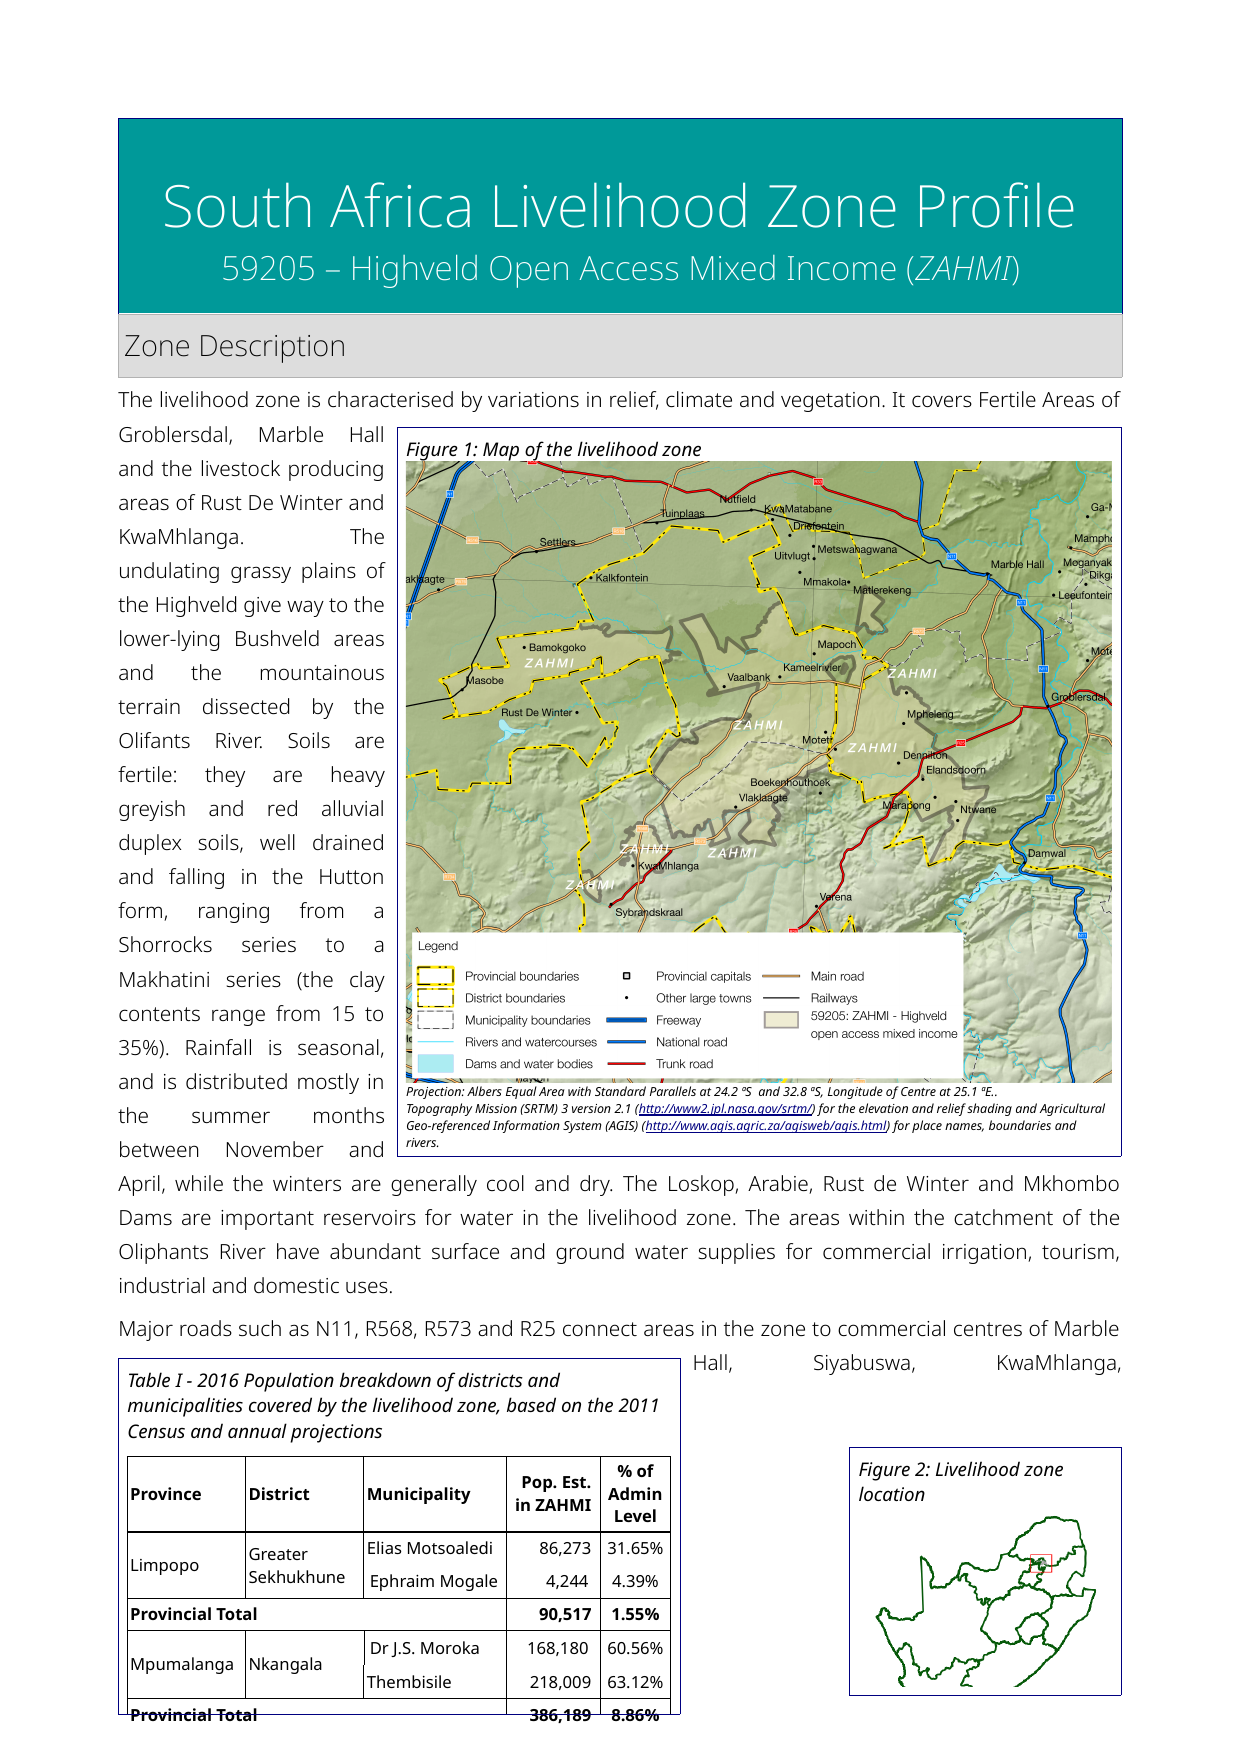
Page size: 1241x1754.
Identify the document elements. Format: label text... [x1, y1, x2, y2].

table_cell Limpopo [128, 1533, 245, 1598]
text Major roads such as N11, R568, R573 and R25 connect areas in the zone to commercial centres of Marble Hall, Siyabuswa, KwaMhlanga, Bronkhorstspruit, Groblersdal, eMalahleni and Middelburg. The livelihood zone is only 70-130 km away from Pretoria (via the Moloto Road) [850, 1448, 1121, 1695]
picture [868, 1507, 1103, 1687]
table_cell 218,009 [507, 1665, 600, 1698]
table_cell 63.12% [601, 1665, 670, 1698]
text Table I - 2016 Population breakdown of districts and municipalities covered by the livelihood zone, based on the 2011 Census and annual projections [127, 1367, 671, 1444]
picture [405, 461, 1112, 1083]
table_cell Provincial Total [128, 1599, 506, 1630]
text Sources of data: Open Street Map, Highways (http://wiki.openstreetmap.org/wiki/Planet.osm) for the road lines, Shuttle Radar Topography Mission (SRTM) 3 version 2.1 (http://www2.jpl.nasa.gov/srtm/) for the elevation and relief shading and Agricultural Geo-referenced Information System (AGIS) (http://www.agis.agric.za/agisweb/agis.html) for place names, boundaries and rivers. [406, 1100, 1112, 1147]
table_header South Africa Livelihood Zone Profile 59205 – Highveld Open Access Mixed Income (ZAHMI) [119, 119, 1122, 313]
table_cell 8.86% [601, 1699, 670, 1714]
table_cell 386,189 [507, 1699, 600, 1714]
table_cell Greater Sekhukhune [246, 1533, 363, 1598]
text Projection: Albers Equal Area with Standard Parallels at 24.2 ªS and 32.8 ªS, Longitude of Centre at 25.1 ªE.. [406, 1083, 1112, 1100]
table_header Province [128, 1457, 245, 1531]
table_header Zone Description [119, 315, 1122, 377]
table_header District [246, 1457, 363, 1531]
table_cell 90,517 [507, 1599, 600, 1630]
table_cell Provincial Total [128, 1699, 506, 1714]
text The livelihood zone is characterised by variations in relief, climate and vegetation. It covers Fertile Areas of Groblersdal, Marble Hall and the livestock producing areas of Rust De Winter and KwaMhlanga. The undulating grassy plains of the Highveld give way to the lower-lying Bushveld areas and the mountainous terrain dissected by the Olifants River. Soils are fertile: they are heavy greyish and red alluvial duplex soils, well drained and falling in the Hutton form, ranging from a Shorrocks series to a Makhatini series (the clay contents range from 15 to 35%). Rainfall is seasonal, and is distributed mostly in the summer months between November and April, while the winters are generally cool and dry. The Loskop, Arabie, Rust de Winter and Mkhombo Dams are important reservoirs for water in the livelihood zone. The areas within the catchment of the Oliphants River have abundant surface and ground water supplies for commercial irrigation, tourism, industrial and domestic uses. [118, 386, 1122, 1300]
table_cell 60.56% [601, 1631, 670, 1665]
table_cell 31.65% [601, 1533, 670, 1563]
text Figure 2: Livelihood zone location [858, 1456, 1112, 1507]
text Major roads such as N11, R568, R573 and R25 connect areas in the zone to commercial centres of Marble Hall, Siyabuswa, KwaMhlanga, Bronkhorstspruit, Groblersdal, eMalahleni and Middelburg. The livelihood zone is only 70-130 km away from Pretoria (via the Moloto Road) [119, 1359, 680, 1714]
table_cell 4.39% [601, 1564, 670, 1598]
table_cell 86,273 [507, 1533, 600, 1563]
table_cell Thembisile [364, 1665, 506, 1698]
table_header Municipality [364, 1457, 506, 1531]
table_cell Ephraim Mogale [364, 1564, 506, 1598]
table_header % of Admin Level [601, 1457, 670, 1531]
table_cell 168,180 [507, 1631, 600, 1665]
table_header Pop. Est. in ZAHMI [507, 1457, 600, 1531]
table_cell Elias Motsoaledi [364, 1533, 506, 1563]
table_cell 1.55% [601, 1599, 670, 1630]
table_cell Nkangala [246, 1631, 364, 1698]
text Figure 1: Map of the livelihood zone [406, 436, 1112, 461]
table_cell Dr J.S. Moroka [365, 1631, 506, 1665]
table_cell 4,244 [507, 1564, 600, 1598]
text Major roads such as N11, R568, R573 and R25 connect areas in the zone to commercial centres of Marble Hall, Siyabuswa, KwaMhlanga, Bronkhorstspruit, Groblersdal, eMalahleni and Middelburg. The livelihood zone is only 70-130 km away from Pretoria (via the Moloto Road) [118, 1314, 1122, 1377]
table_cell Mpumalanga [128, 1631, 245, 1698]
